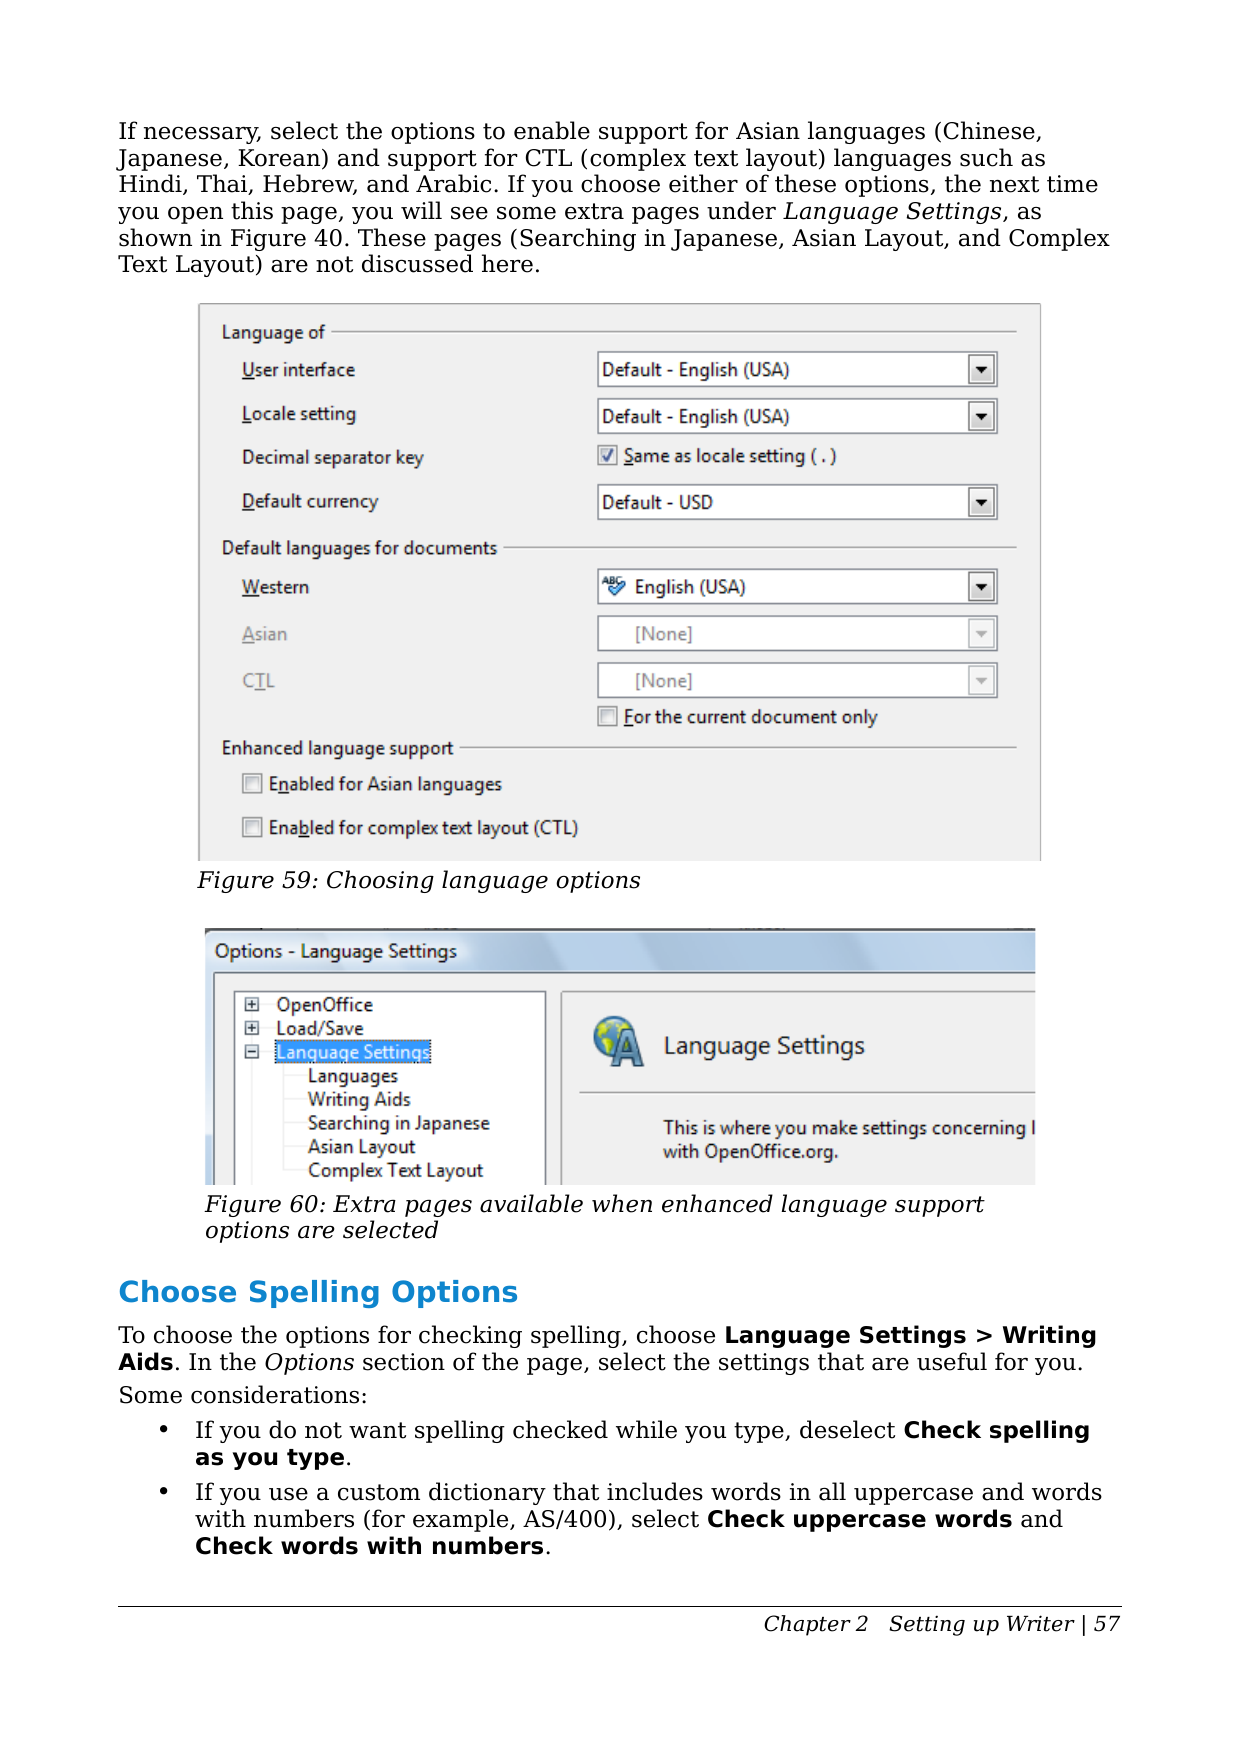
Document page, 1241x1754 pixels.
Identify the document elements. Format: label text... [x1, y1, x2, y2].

list If you use a custom dictionary that includes words in all uppercase and words with numbers (for example, AS/400), select Check uppercase words and Check words with numbers. [156, 1477, 1122, 1559]
text Figure 59: Choosing language options [197, 867, 1043, 894]
subtitle Choose Spelling Options [118, 1276, 1122, 1310]
picture [197, 303, 1042, 861]
text If necessary, select the options to enable support for Asian languages (Chinese, Japanese, Korean) and support for CTL (complex text layout) languages such as Hindi, Thai, Hebrew, and Arabic. If you choose either of these options, the next time you open this page, you will see some extra pages under Language Settings, as shown in Figure 40. These pages (Searching in Japanese, Asian Layout, and Complex Text Layout) are not discussed here. [118, 118, 1122, 278]
text Figure 60: Extra pages available when enhanced language support options are selected [205, 1191, 1035, 1244]
list Some considerations: [118, 1382, 1122, 1408]
picture [204, 928, 1036, 1185]
list To choose the options for checking spelling, choose Language Settings > Writing Aids. In the Options section of the page, select the settings that are useful for you. [118, 1322, 1122, 1375]
list If you do not want spelling checked while you type, deselect Check spelling as you type. [156, 1415, 1122, 1471]
